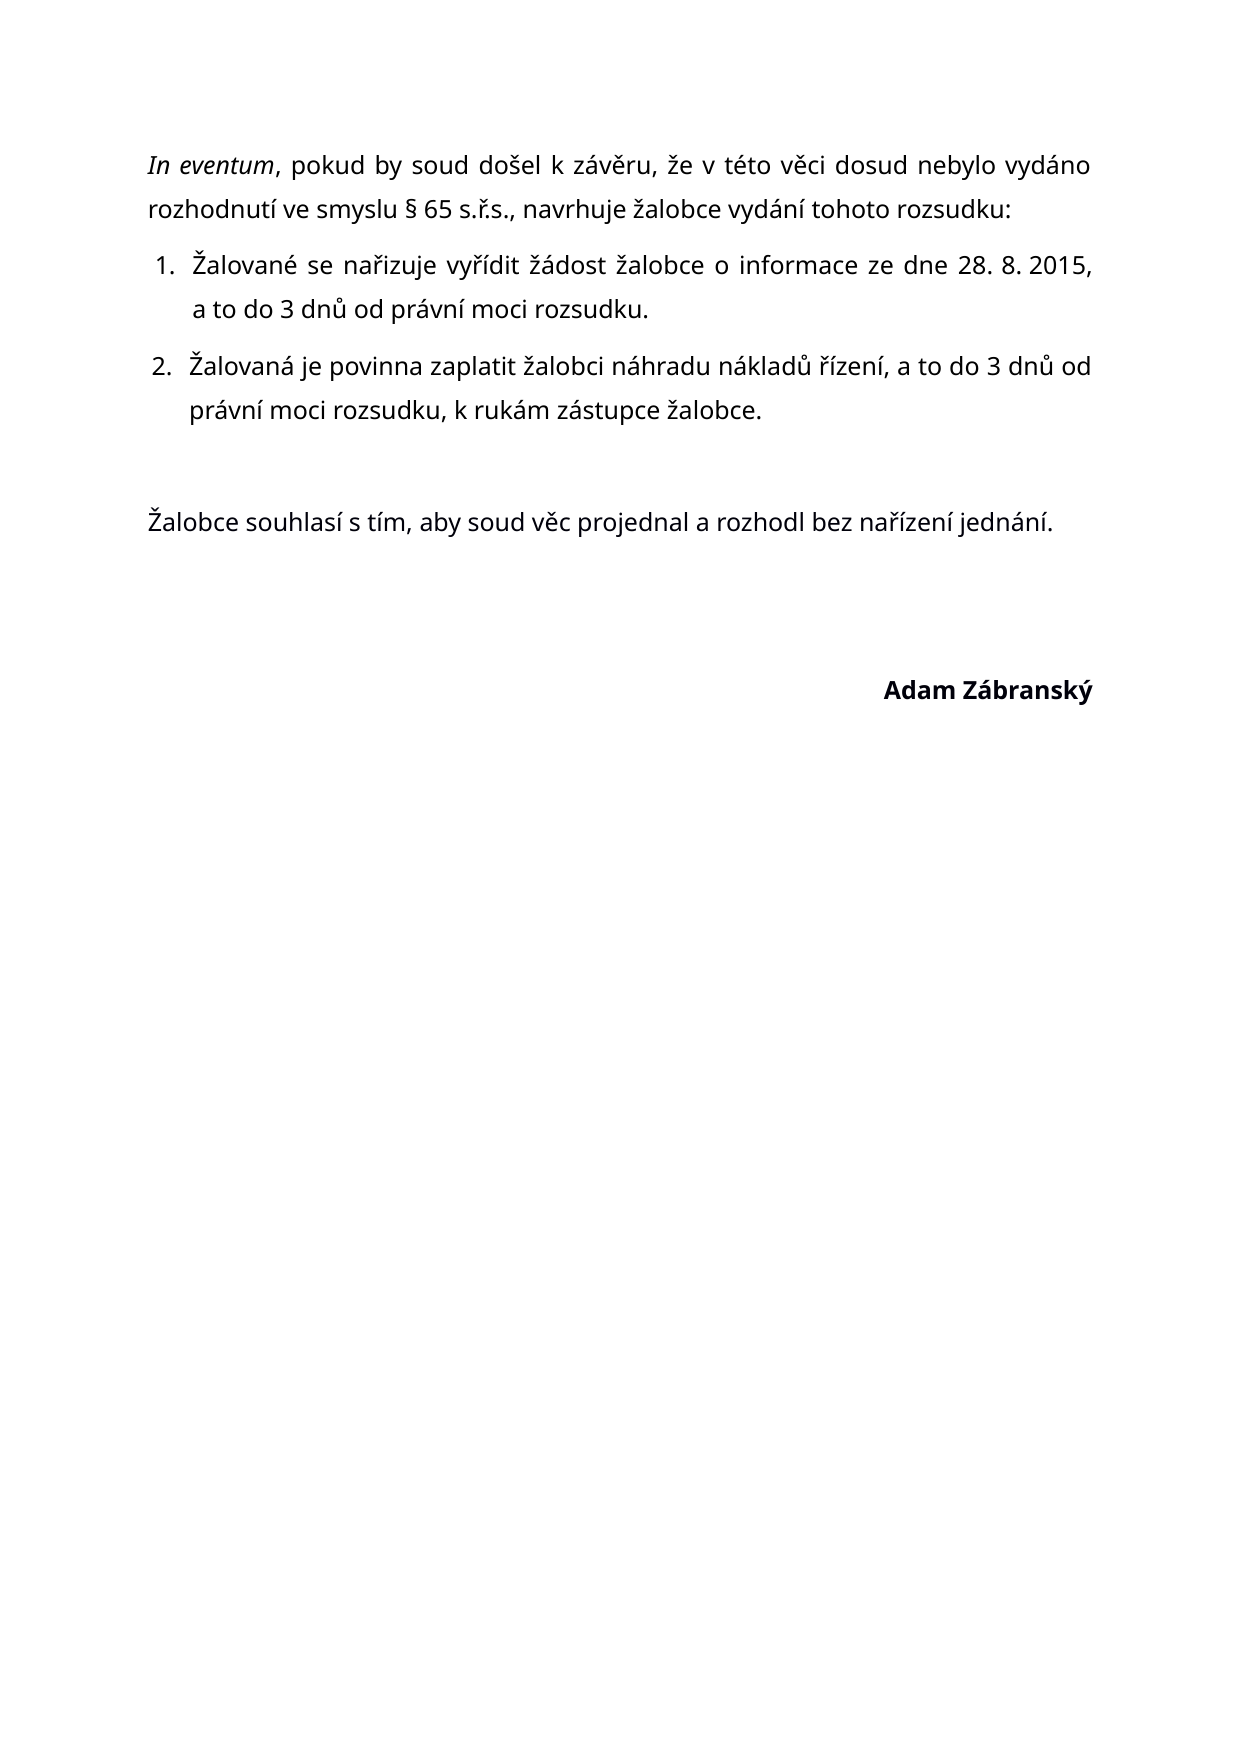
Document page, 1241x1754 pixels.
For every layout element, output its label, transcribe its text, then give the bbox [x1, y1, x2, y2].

text Adam Zábranský [148, 673, 1093, 707]
text Žalobce souhlasí s tím, aby soud věc projednal a rozhodl bez nařízení jednání. [148, 504, 1093, 539]
list Žalované se nařizuje vyřídit žádost žalobce o informace ze dne 28. 8. 2015, a to do 3 dnů od právní moci rozsudku. [154, 248, 1093, 326]
text In eventum, pokud by soud došel k závěru, že v této věci dosud nebylo vydáno rozhodnutí ve smyslu § 65 s.ř.s., navrhuje žalobce vydání tohoto rozsudku: [148, 148, 1093, 226]
list Žalovaná je povinna zaplatit žalobci náhradu nákladů řízení, a to do 3 dnů od právní moci rozsudku, k rukám zástupce žalobce. [151, 348, 1093, 427]
